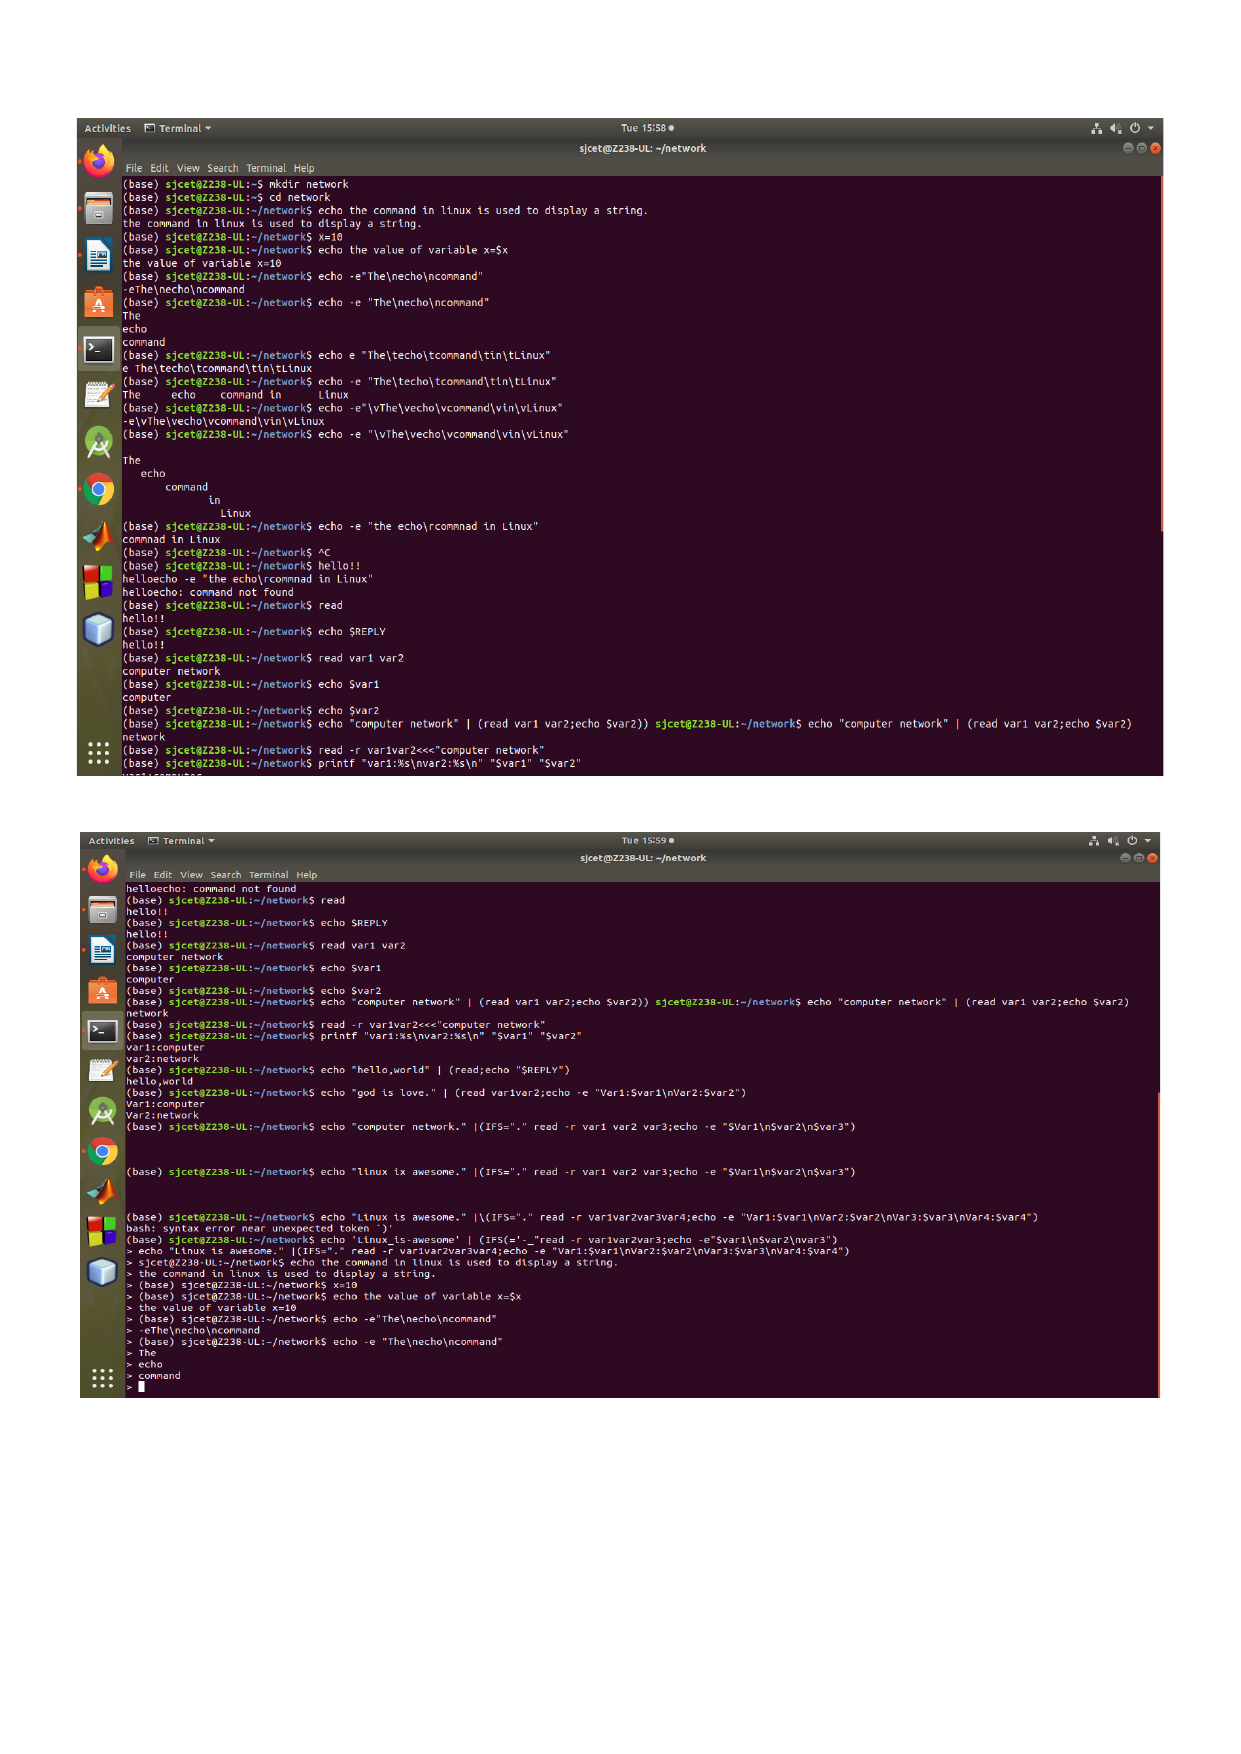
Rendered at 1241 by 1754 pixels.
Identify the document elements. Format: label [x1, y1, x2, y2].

picture [80, 832, 1161, 1398]
picture [76, 118, 1164, 776]
